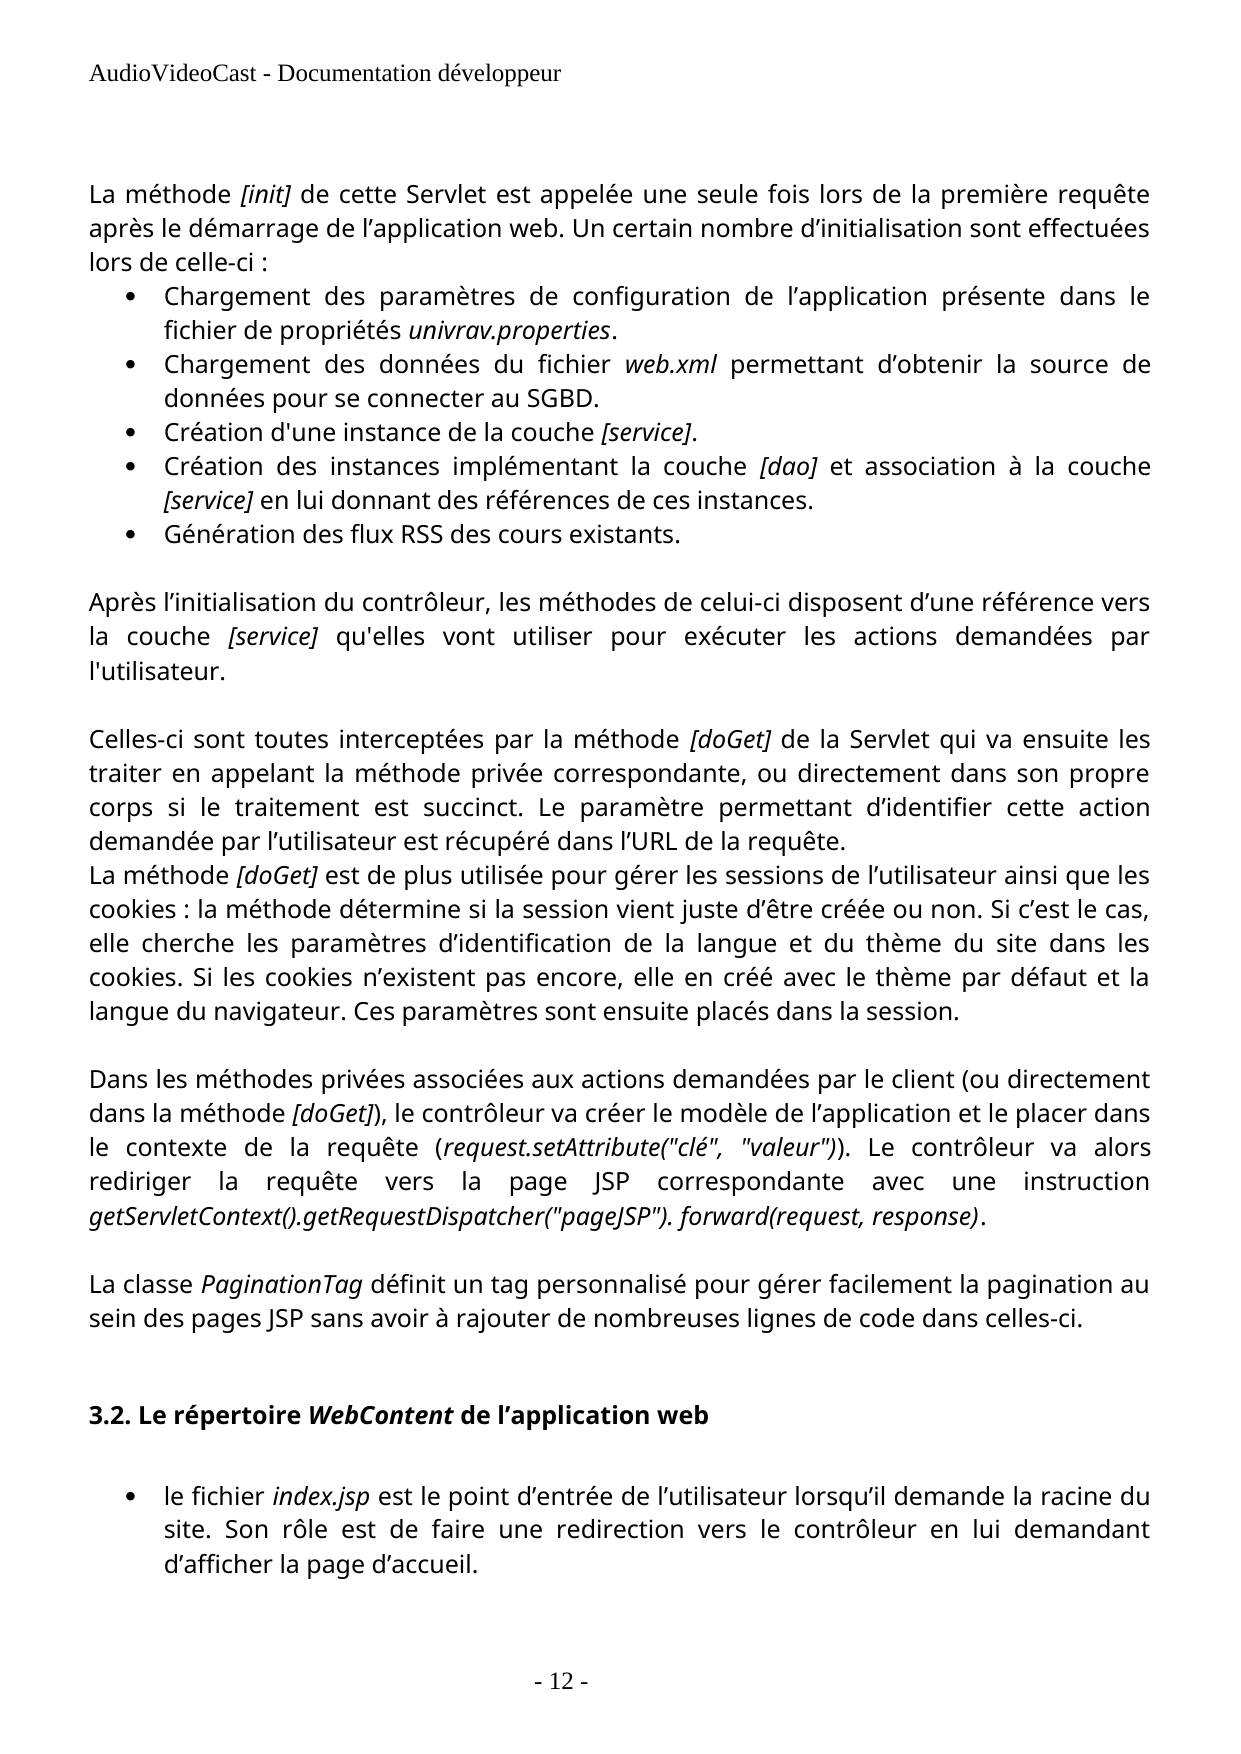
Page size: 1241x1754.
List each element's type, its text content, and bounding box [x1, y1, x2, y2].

list Chargement des paramètres de configuration de l’application présente dans le fichier de propriétés univrav.properties. [126, 278, 1152, 347]
text Dans les méthodes privées associées aux actions demandées par le client (ou directement dans la méthode [doGet]), le contrôleur va créer le modèle de l’application et le placer dans le contexte de la requête (request.setAttribute("clé", "valeur")). Le contrôleur va alors rediriger la requête vers la page JSP correspondante avec une instruction getServletContext().getRequestDispatcher("pageJSP"). forward(request, response). [88, 1062, 1152, 1232]
subtitle 3.2. Le répertoire WebContent de l’application web [88, 1398, 1152, 1432]
list Génération des flux RSS des cours existants. [126, 517, 1152, 551]
text Celles-ci sont toutes interceptées par la méthode [doGet] de la Servlet qui va ensuite les traiter en appelant la méthode privée correspondante, ou directement dans son propre corps si le traitement est succinct. Le paramètre permettant d’identifier cette action demandée par l’utilisateur est récupéré dans l’URL de la requête. [88, 721, 1152, 857]
text La classe PaginationTag définit un tag personnalisé pour gérer facilement la pagination au sein des pages JSP sans avoir à rajouter de nombreuses lignes de code dans celles-ci. [88, 1266, 1152, 1334]
text La méthode [doGet] est de plus utilisée pour gérer les sessions de l’utilisateur ainsi que les cookies : la méthode détermine si la session vient juste d’être créée ou non. Si c’est le cas, elle cherche les paramètres d’identification de la langue et du thème du site dans les cookies. Si les cookies n’existent pas encore, elle en créé avec le thème par défaut et la langue du navigateur. Ces paramètres sont ensuite placés dans la session. [88, 857, 1152, 1028]
list le fichier index.jsp est le point d’entrée de l’utilisateur lorsqu’il demande la racine du site. Son rôle est de faire une redirection vers le contrôleur en lui demandant d’afficher la page d’accueil. [126, 1478, 1152, 1580]
text La méthode [init] de cette Servlet est appelée une seule fois lors de la première requête après le démarrage de l’application web. Un certain nombre d’initialisation sont effectuées lors de celle-ci : [88, 176, 1152, 278]
list Création d'une instance de la couche [service]. [126, 415, 1152, 449]
list Chargement des données du fichier web.xml permettant d’obtenir la source de données pour se connecter au SGBD. [126, 347, 1152, 415]
text Après l’initialisation du contrôleur, les méthodes de celui-ci disposent d’une référence vers la couche [service] qu'elles vont utiliser pour exécuter les actions demandées par l'utilisateur. [88, 585, 1152, 687]
list Création des instances implémentant la couche [dao] et association à la couche [service] en lui donnant des références de ces instances. [126, 449, 1152, 517]
